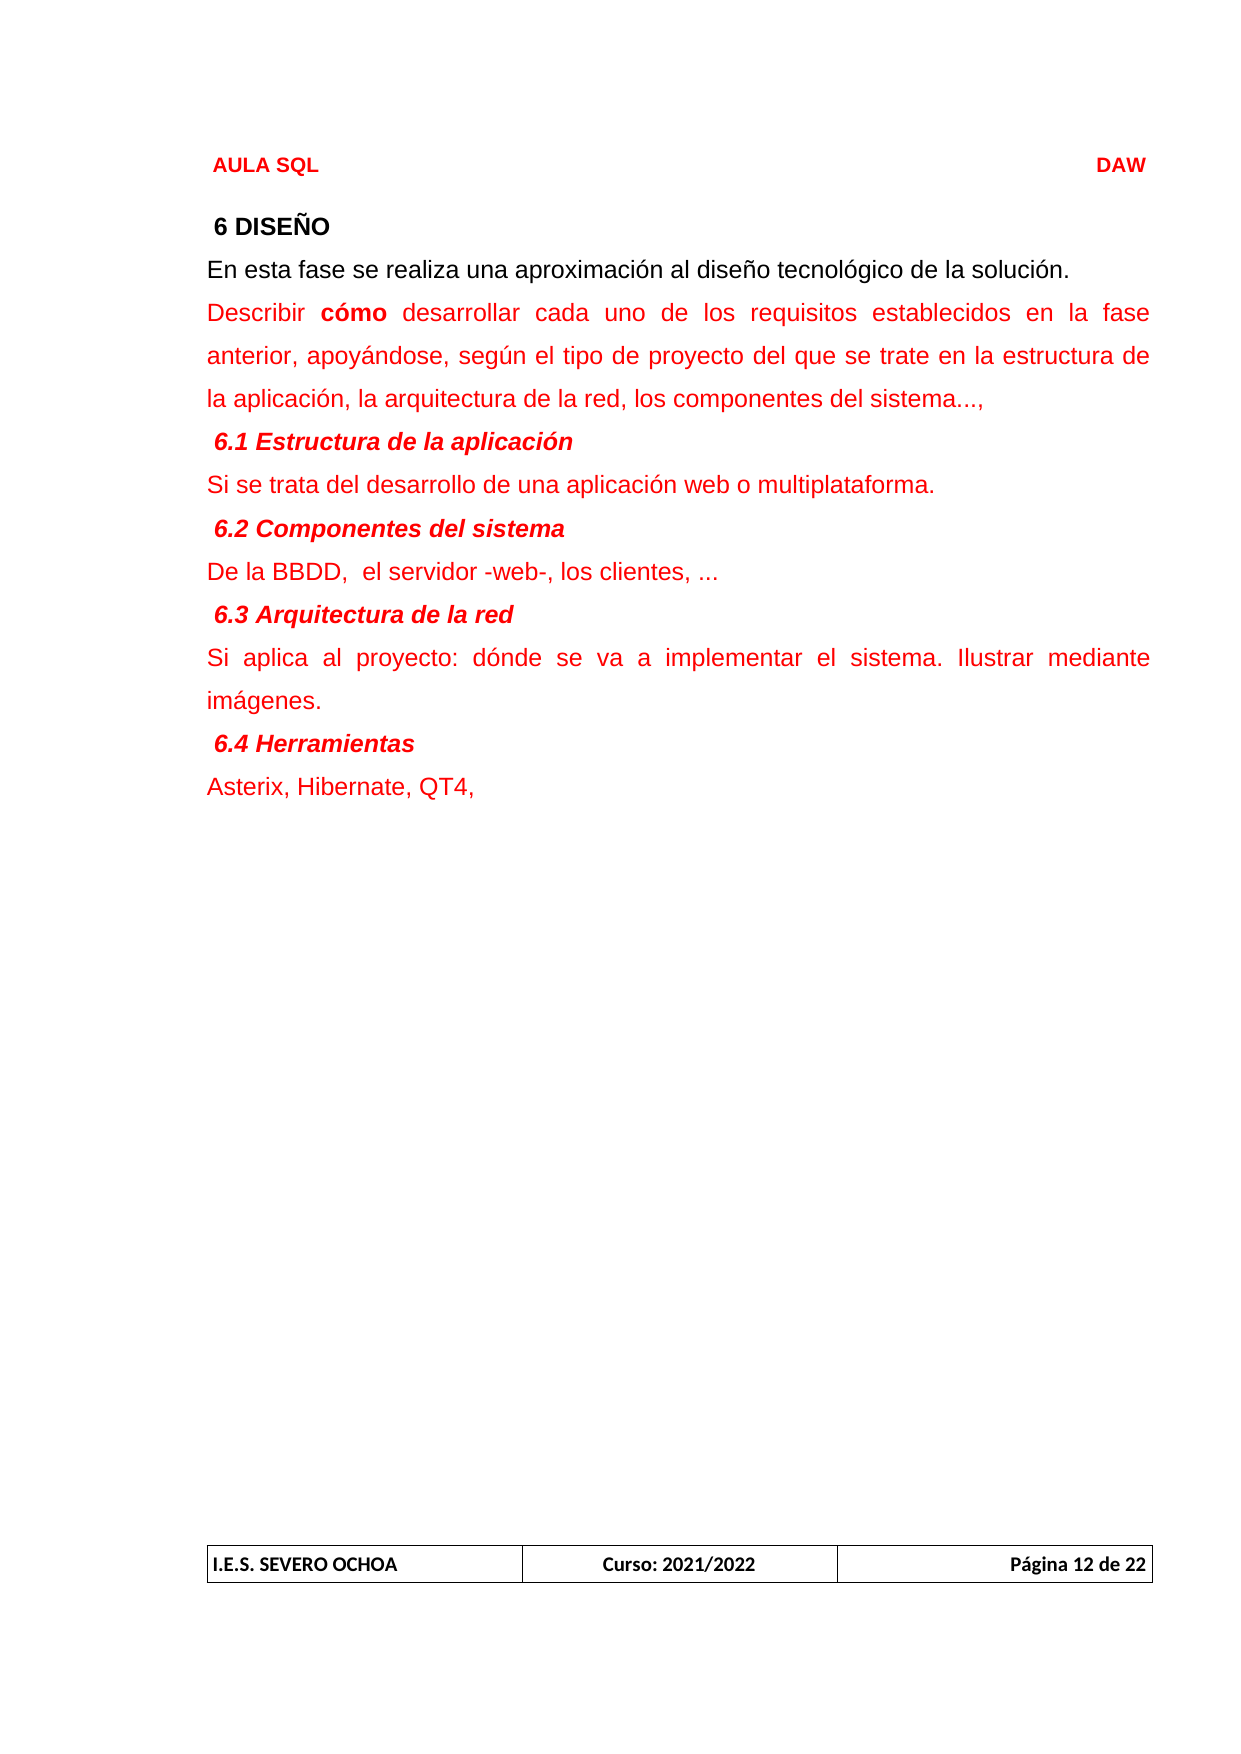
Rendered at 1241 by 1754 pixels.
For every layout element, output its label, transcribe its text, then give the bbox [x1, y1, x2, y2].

list Describir cómo desarrollar cada uno de los requisitos establecidos en la fase anterior, apoyándose, según el tipo de proyecto del que se trate en la estructura de la aplicación, la arquitectura de la red, los componentes del sistema..., [169, 298, 1152, 413]
subtitle Herramientas [207, 729, 1152, 758]
text Si se trata del desarrollo de una aplicación web o multiplataforma. [207, 471, 1152, 499]
text De la BBDD, el servidor -web-, los clientes, ... [207, 557, 1152, 586]
text Si aplica al proyecto: dónde se va a implementar el sistema. Ilustrar mediante imágenes. [169, 643, 1152, 715]
subtitle DISEÑO [207, 212, 1152, 241]
text Asterix, Hibernate, QT4, [169, 772, 1152, 801]
subtitle Estructura de la aplicación [207, 427, 1152, 456]
list En esta fase se realiza una aproximación al diseño tecnológico de la solución. [207, 255, 1152, 284]
subtitle Arquitectura de la red [207, 600, 1152, 629]
subtitle Componentes del sistema [207, 514, 1152, 542]
